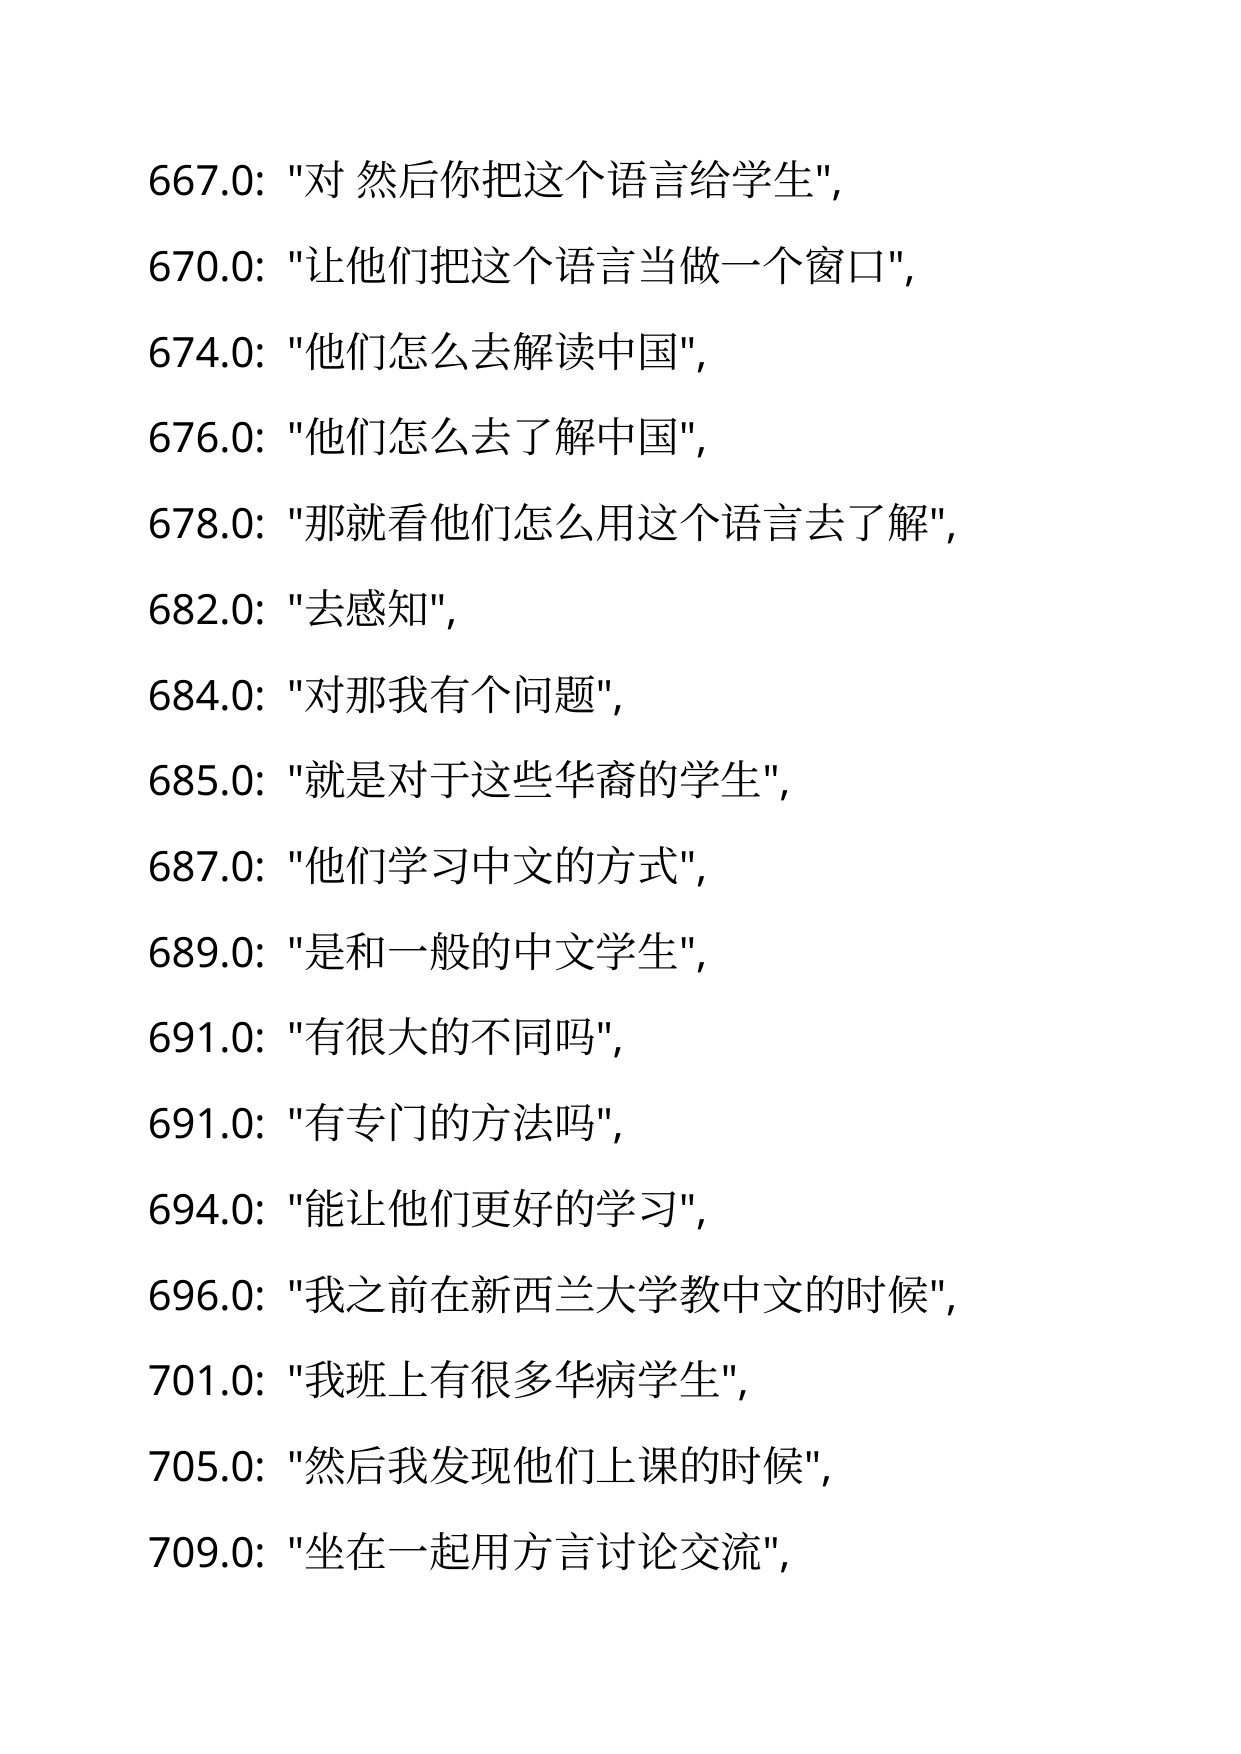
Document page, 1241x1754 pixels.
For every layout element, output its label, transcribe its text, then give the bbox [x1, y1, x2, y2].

text 678.0: "那就看他们怎么用这个语言去了解", [148, 491, 1093, 551]
text 684.0: "对那我有个问题", [148, 662, 1093, 722]
text 694.0: "能让他们更好的学习", [148, 1176, 1093, 1236]
text 696.0: "我之前在新西兰大学教中文的时候", [148, 1262, 1093, 1322]
text 667.0: "对 然后你把这个语言给学生", [148, 148, 1093, 208]
text 691.0: "有专门的方法吗", [148, 1091, 1093, 1151]
text 691.0: "有很大的不同吗", [148, 1005, 1093, 1065]
text 705.0: "然后我发现他们上课的时候", [148, 1433, 1093, 1494]
text 701.0: "我班上有很多华病学生", [148, 1348, 1093, 1408]
text 676.0: "他们怎么去了解中国", [148, 405, 1093, 465]
text 674.0: "他们怎么去解读中国", [148, 319, 1093, 379]
text 685.0: "就是对于这些华裔的学生", [148, 748, 1093, 808]
text 709.0: "坐在一起用方言讨论交流", [148, 1519, 1093, 1579]
text 682.0: "去感知", [148, 576, 1093, 636]
text 687.0: "他们学习中文的方式", [148, 833, 1093, 893]
text 689.0: "是和一般的中文学生", [148, 919, 1093, 979]
text 670.0: "让他们把这个语言当做一个窗口", [148, 233, 1093, 293]
